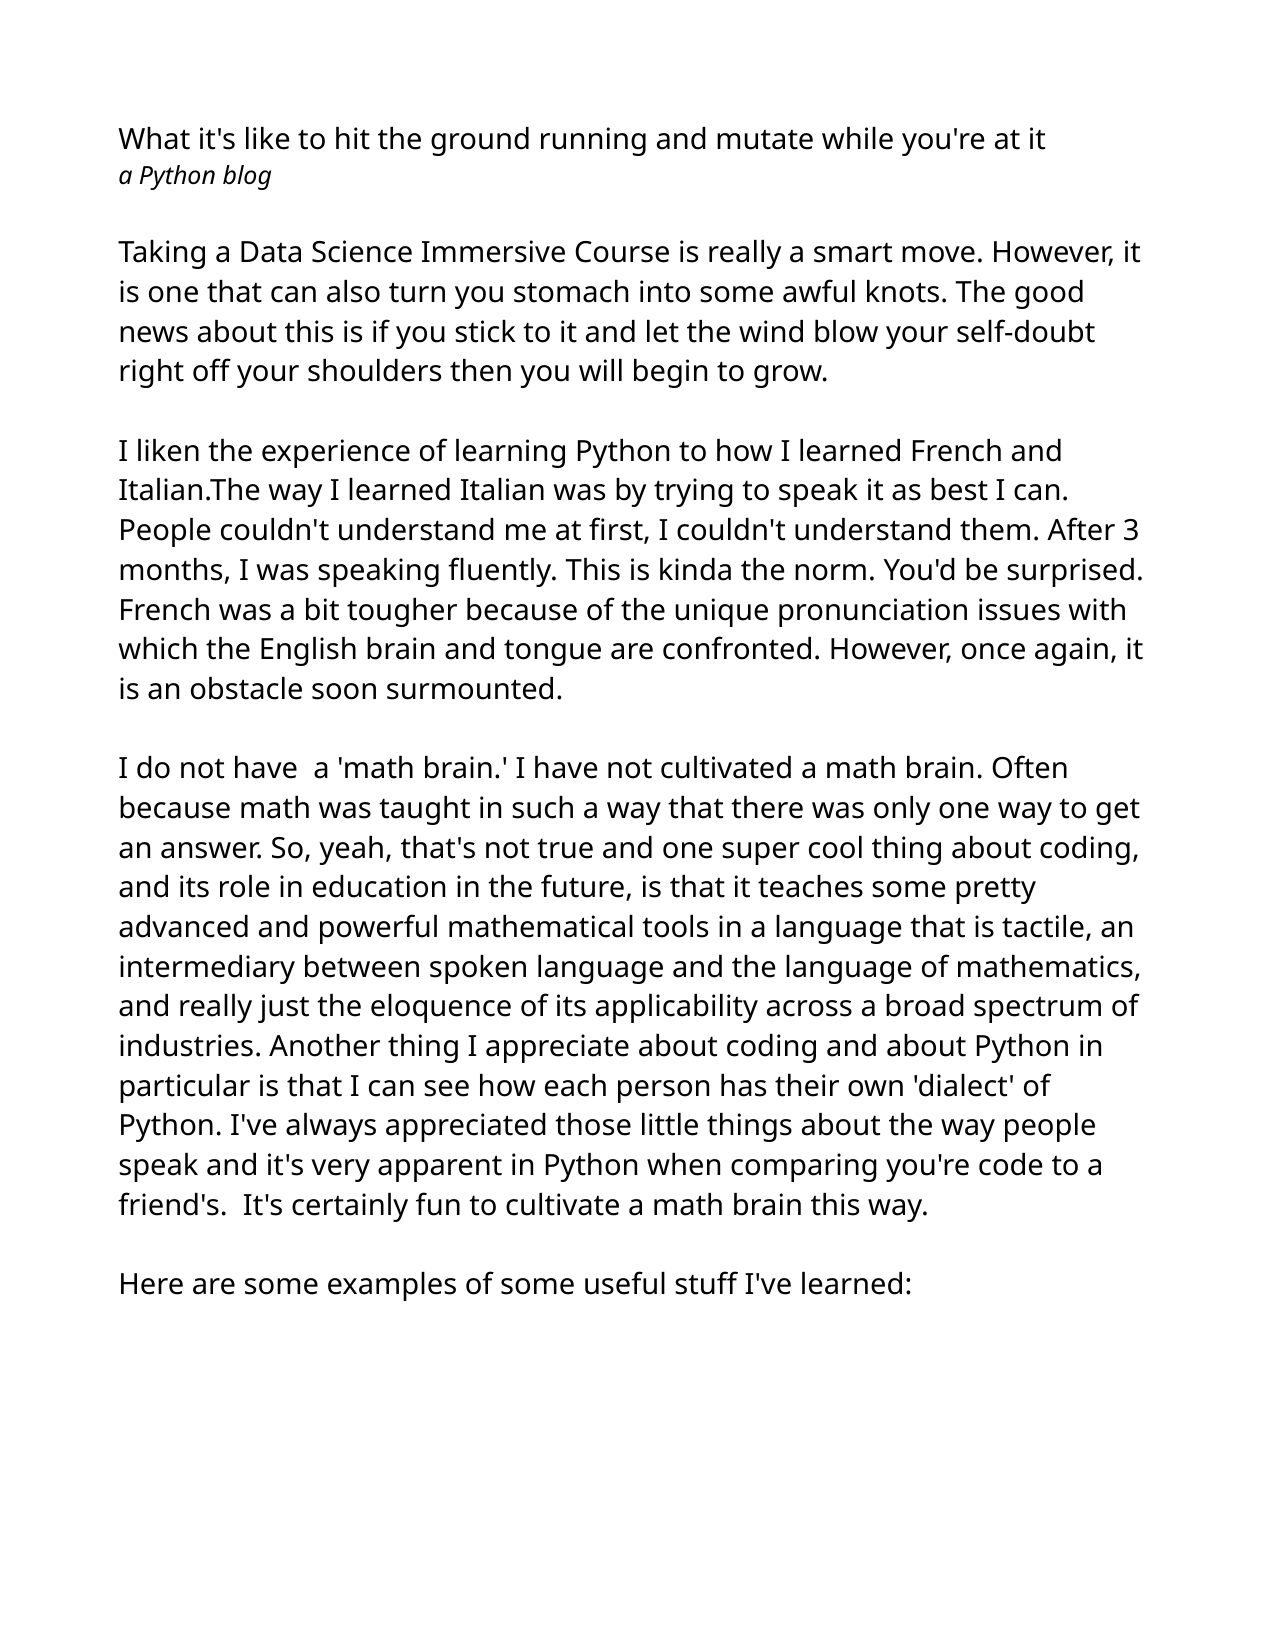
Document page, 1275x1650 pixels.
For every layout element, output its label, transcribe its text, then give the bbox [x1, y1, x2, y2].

text I liken the experience of learning Python to how I learned French and Italian.The way I learned Italian was by trying to speak it as best I can. People couldn't understand me at first, I couldn't understand them. After 3 months, I was speaking fluently. This is kinda the norm. You'd be surprised. French was a bit tougher because of the unique pronunciation issues with which the English brain and tongue are confronted. However, once again, it is an obstacle soon surmounted. [118, 430, 1157, 708]
text What it's like to hit the ground running and mutate while you're at it [118, 118, 1157, 158]
text Taking a Data Science Immersive Course is really a smart move. However, it is one that can also turn you stomach into some awful knots. The good news about this is if you stick to it and let the wind blow your self-doubt right off your shoulders then you will begin to grow. [118, 232, 1157, 390]
text I do not have a 'math brain.' I have not cultivated a math brain. Often because math was taught in such a way that there was only one way to get an answer. So, yeah, that's not true and one super cool thing about coding, and its role in education in the future, is that it teaches some pretty advanced and powerful mathematical tools in a language that is tactile, an intermediary between spoken language and the language of mathematics, and really just the eloquence of its applicability across a broad spectrum of industries. Another thing I appreciate about coding and about Python in particular is that I can see how each person has their own 'dialect' of Python. I've always appreciated those little things about the way people speak and it's very apparent in Python when comparing you're code to a friend's. It's certainly fun to cultivate a math brain this way. [118, 747, 1157, 1224]
text Here are some examples of some useful stuff I've learned: [118, 1263, 1157, 1303]
text a Python blog [118, 158, 1157, 192]
